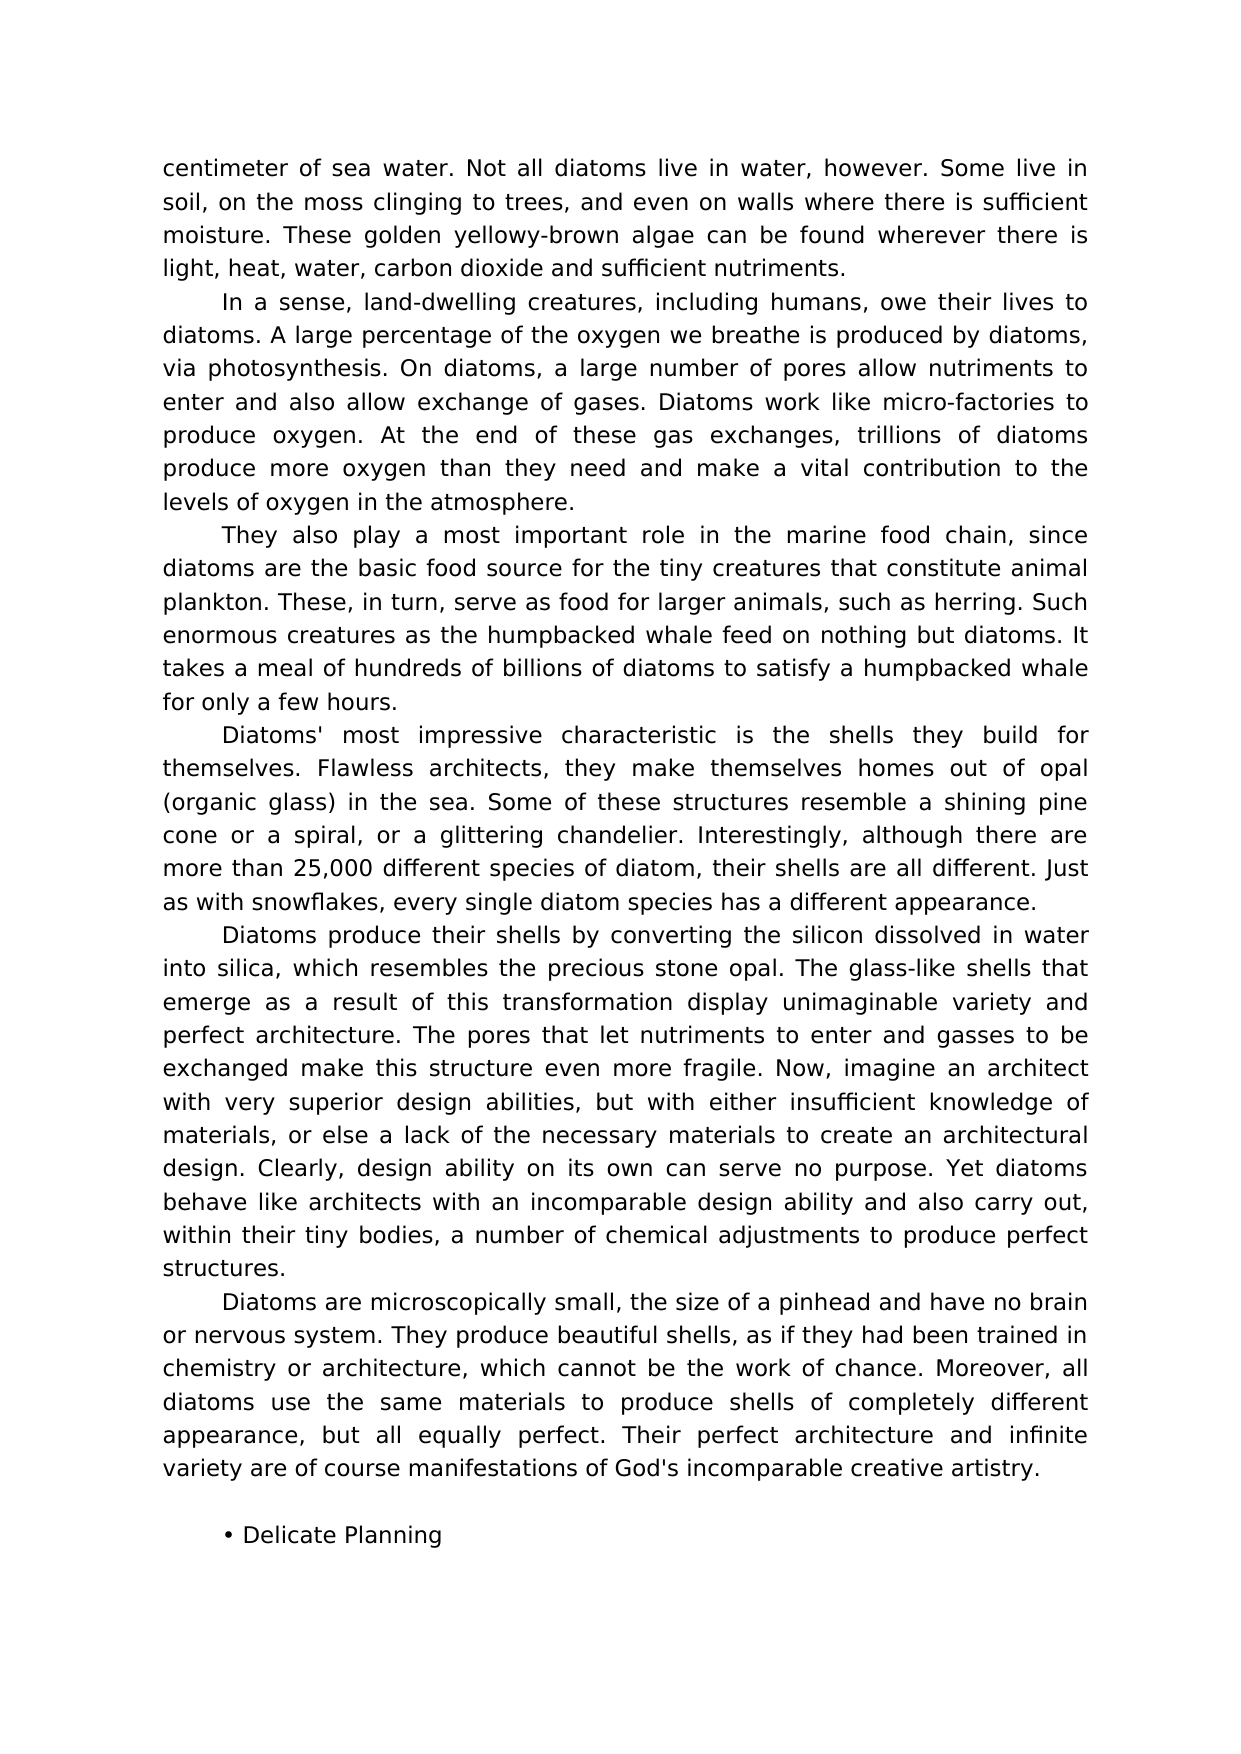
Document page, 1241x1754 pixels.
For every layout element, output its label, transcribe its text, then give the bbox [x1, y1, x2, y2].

text Diatoms produce their shells by converting the silicon dissolved in water into silica, which resembles the precious stone opal. The glass-like shells that emerge as a result of this transformation display unimaginable variety and perfect architecture. The pores that let nutriments to enter and gasses to be exchanged make this structure even more fragile. Now, imagine an architect with very superior design abilities, but with either insufficient knowledge of materials, or else a lack of the necessary materials to create an architectural design. Clearly, design ability on its own can serve no purpose. Yet diatoms behave like architects with an incomparable design ability and also carry out, within their tiny bodies, a number of chemical adjustments to produce perfect structures. [162, 917, 1090, 1283]
text They also play a most important role in the marine food chain, since diatoms are the basic food source for the tiny creatures that constitute animal plankton. These, in turn, serve as food for larger animals, such as herring. Such enormous creatures as the humpbacked whale feed on nothing but diatoms. It takes a meal of hundreds of billions of diatoms to satisfy a humpbacked whale for only a few hours. [162, 517, 1090, 717]
text centimeter of sea water. Not all diatoms live in water, however. Some live in soil, on the moss clinging to trees, and even on walls where there is sufficient moisture. These golden yellowy-brown algae can be found wherever there is light, heat, water, carbon dioxide and sufficient nutriments. [162, 150, 1090, 283]
text In a sense, land-dwelling creatures, including humans, owe their lives to diatoms. A large percentage of the oxygen we breathe is produced by diatoms, via photosynthesis. On diatoms, a large number of pores allow nutriments to enter and also allow exchange of gases. Diatoms work like micro-factories to produce oxygen. At the end of these gas exchanges, trillions of diatoms produce more oxygen than they need and make a vital contribution to the levels of oxygen in the atmosphere. [162, 283, 1090, 517]
text • Delicate Planning [162, 1517, 1090, 1550]
text Diatoms' most impressive characteristic is the shells they build for themselves. Flawless architects, they make themselves homes out of opal (organic glass) in the sea. Some of these structures resemble a shining pine cone or a spiral, or a glittering chandelier. Interestingly, although there are more than 25,000 different species of diatom, their shells are all different. Just as with snowflakes, every single diatom species has a different appearance. [162, 717, 1090, 917]
text Diatoms are microscopically small, the size of a pinhead and have no brain or nervous system. They produce beautiful shells, as if they had been trained in chemistry or architecture, which cannot be the work of chance. Moreover, all diatoms use the same materials to produce shells of completely different appearance, but all equally perfect. Their perfect architecture and infinite variety are of course manifestations of God's incomparable creative artistry. [162, 1283, 1090, 1483]
